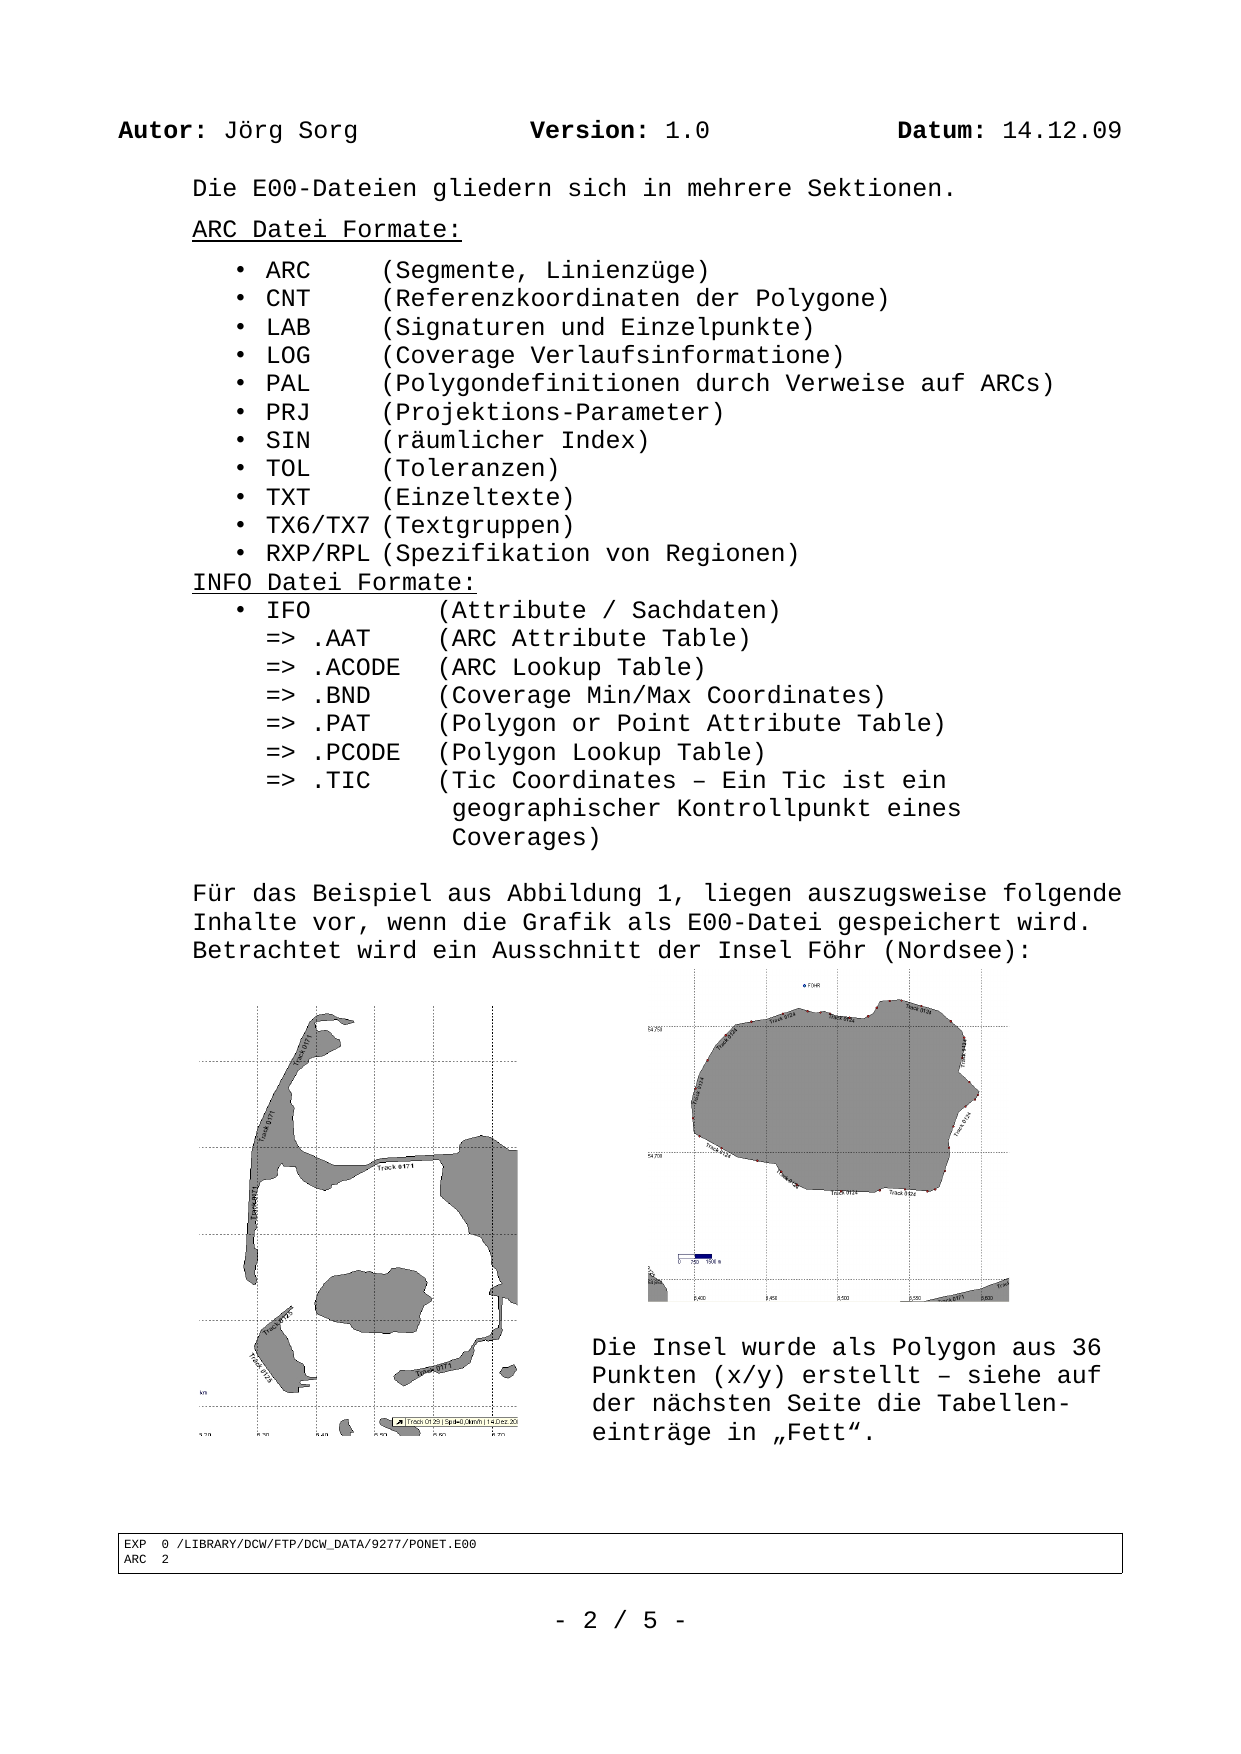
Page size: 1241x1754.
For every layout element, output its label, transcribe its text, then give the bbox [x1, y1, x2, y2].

list IFO (Attribute / Sachdaten) => .AAT (ARC Attribute Table) => .ACODE (ARC Lookup Table) => .BND (Coverage Min/Max Coordinates) => .PAT (Polygon or Point Attribute Table) => .PCODE (Polygon Lookup Table) => .TIC (Tic Coordinates – Ein Tic ist ein geographischer Kontrollpunkt eines Coverages) [236, 598, 1122, 853]
text ARC Datei Formate: [192, 217, 1122, 245]
list PAL (Polygondefinitionen durch Verweise auf ARCs) [236, 371, 1122, 399]
text Die E00-Dateien gliedern sich in mehrere Sektionen. [192, 176, 1122, 204]
list PRJ (Projektions-Parameter) [236, 399, 1122, 428]
list CNT (Referenzkoordinaten der Polygone) [236, 286, 1122, 314]
list INFO Datei Formate: [162, 569, 1122, 598]
list TX6/TX7 (Textgruppen) [236, 513, 1122, 541]
text Für das Beispiel aus Abbildung 1, liegen auszugsweise folgende Inhalte vor, wenn die Grafik als E00-Datei gespeichert wird. Betrachtet wird ein Ausschnitt der Insel Föhr (Nordsee): [192, 881, 1122, 966]
list LOG (Coverage Verlaufsinformatione) [236, 343, 1122, 371]
list TXT (Einzeltexte) [236, 484, 1122, 513]
list TOL (Toleranzen) [236, 456, 1122, 484]
table_header EXP 0 /LIBRARY/DCW/FTP/DCW_DATA/9277/PONET.E00 ARC 2 [119, 1534, 1122, 1572]
list LAB (Signaturen und Einzelpunkte) [236, 314, 1122, 343]
list ARC (Segmente, Linienzüge) [236, 258, 1122, 286]
picture [648, 969, 1010, 1302]
picture [199, 1006, 518, 1436]
list SIN (räumlicher Index) [236, 428, 1122, 456]
text Die Insel wurde als Polygon aus 36 Punkten (x/y) erstellt – siehe auf der nächsten Seite die Tabellen-einträge in „Fett“. [192, 1334, 1122, 1448]
list RXP/RPL (Spezifikation von Regionen) [236, 541, 1122, 569]
